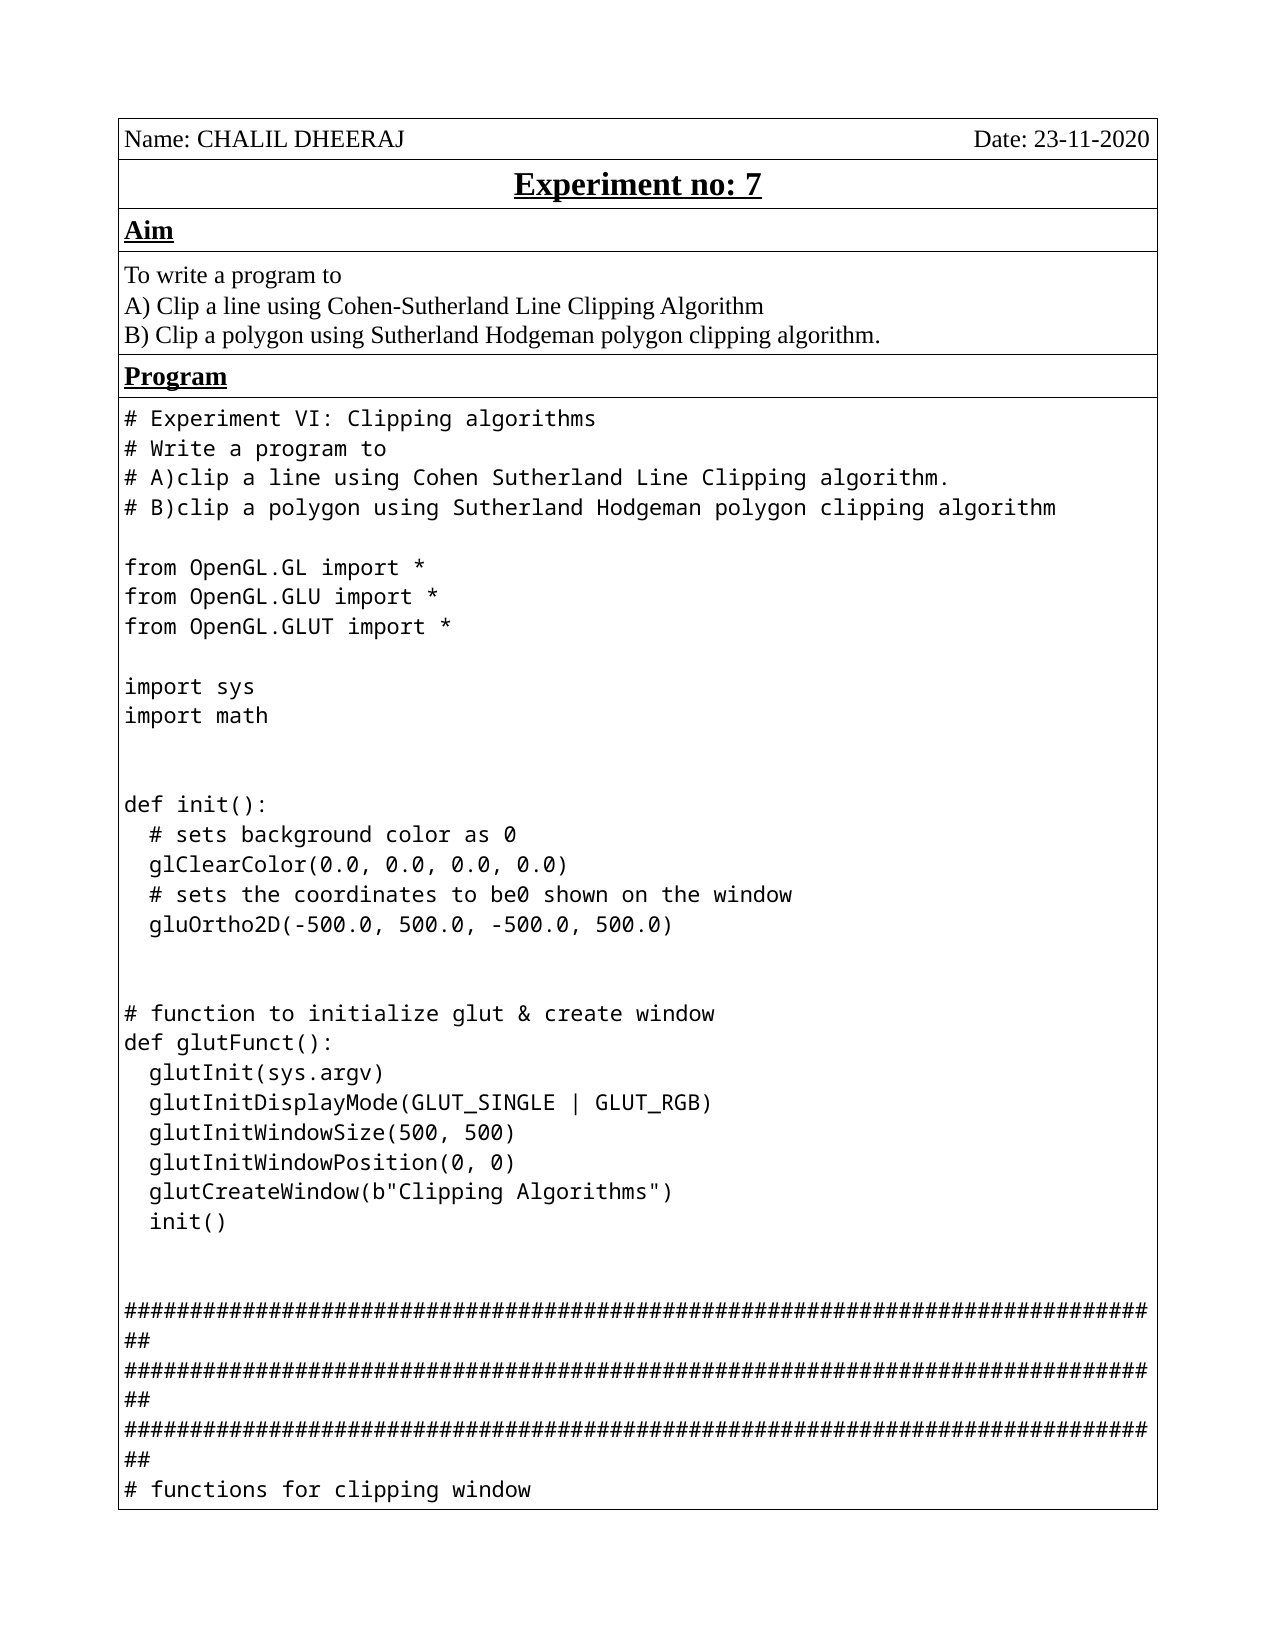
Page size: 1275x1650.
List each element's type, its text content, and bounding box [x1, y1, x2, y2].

table_cell To write a program to A) Clip a line using Cohen-Sutherland Line Clipping Algorithm B) Clip a polygon using Sutherland Hodgeman polygon clipping algorithm. [119, 252, 1157, 354]
table_header Name: CHALIL DHEERAJ Date: 23-11-2020 [119, 119, 1157, 158]
table_cell # Experiment VI: Clipping algorithms # Write a program to # A)clip a line using Cohen Sutherland Line Clipping algorithm. # B)clip a polygon using Sutherland Hodgeman polygon clipping algorithm from OpenGL.GL import * from OpenGL.GLU import * from OpenGL.GLUT import * import sys import math def init(): # sets background color as 0 glClearColor(0.0, 0.0, 0.0, 0.0) # sets the coordinates to be0 shown on the window gluOrtho2D(-500.0, 500.0, -500.0, 500.0) # function to initialize glut & create window def glutFunct(): glutInit(sys.argv) glutInitDisplayMode(GLUT_SINGLE | GLUT_RGB) glutInitWindowSize(500, 500) glutInitWindowPosition(0, 0) glutCreateWindow(b"Clipping Algorithms") init() ################################################################################ ################################################################################ ################################################################################ # functions for clipping window [119, 398, 1157, 1509]
table_cell Experiment no: 7 [119, 160, 1157, 208]
table_cell Program [119, 355, 1157, 397]
table_cell Aim [119, 209, 1157, 251]
